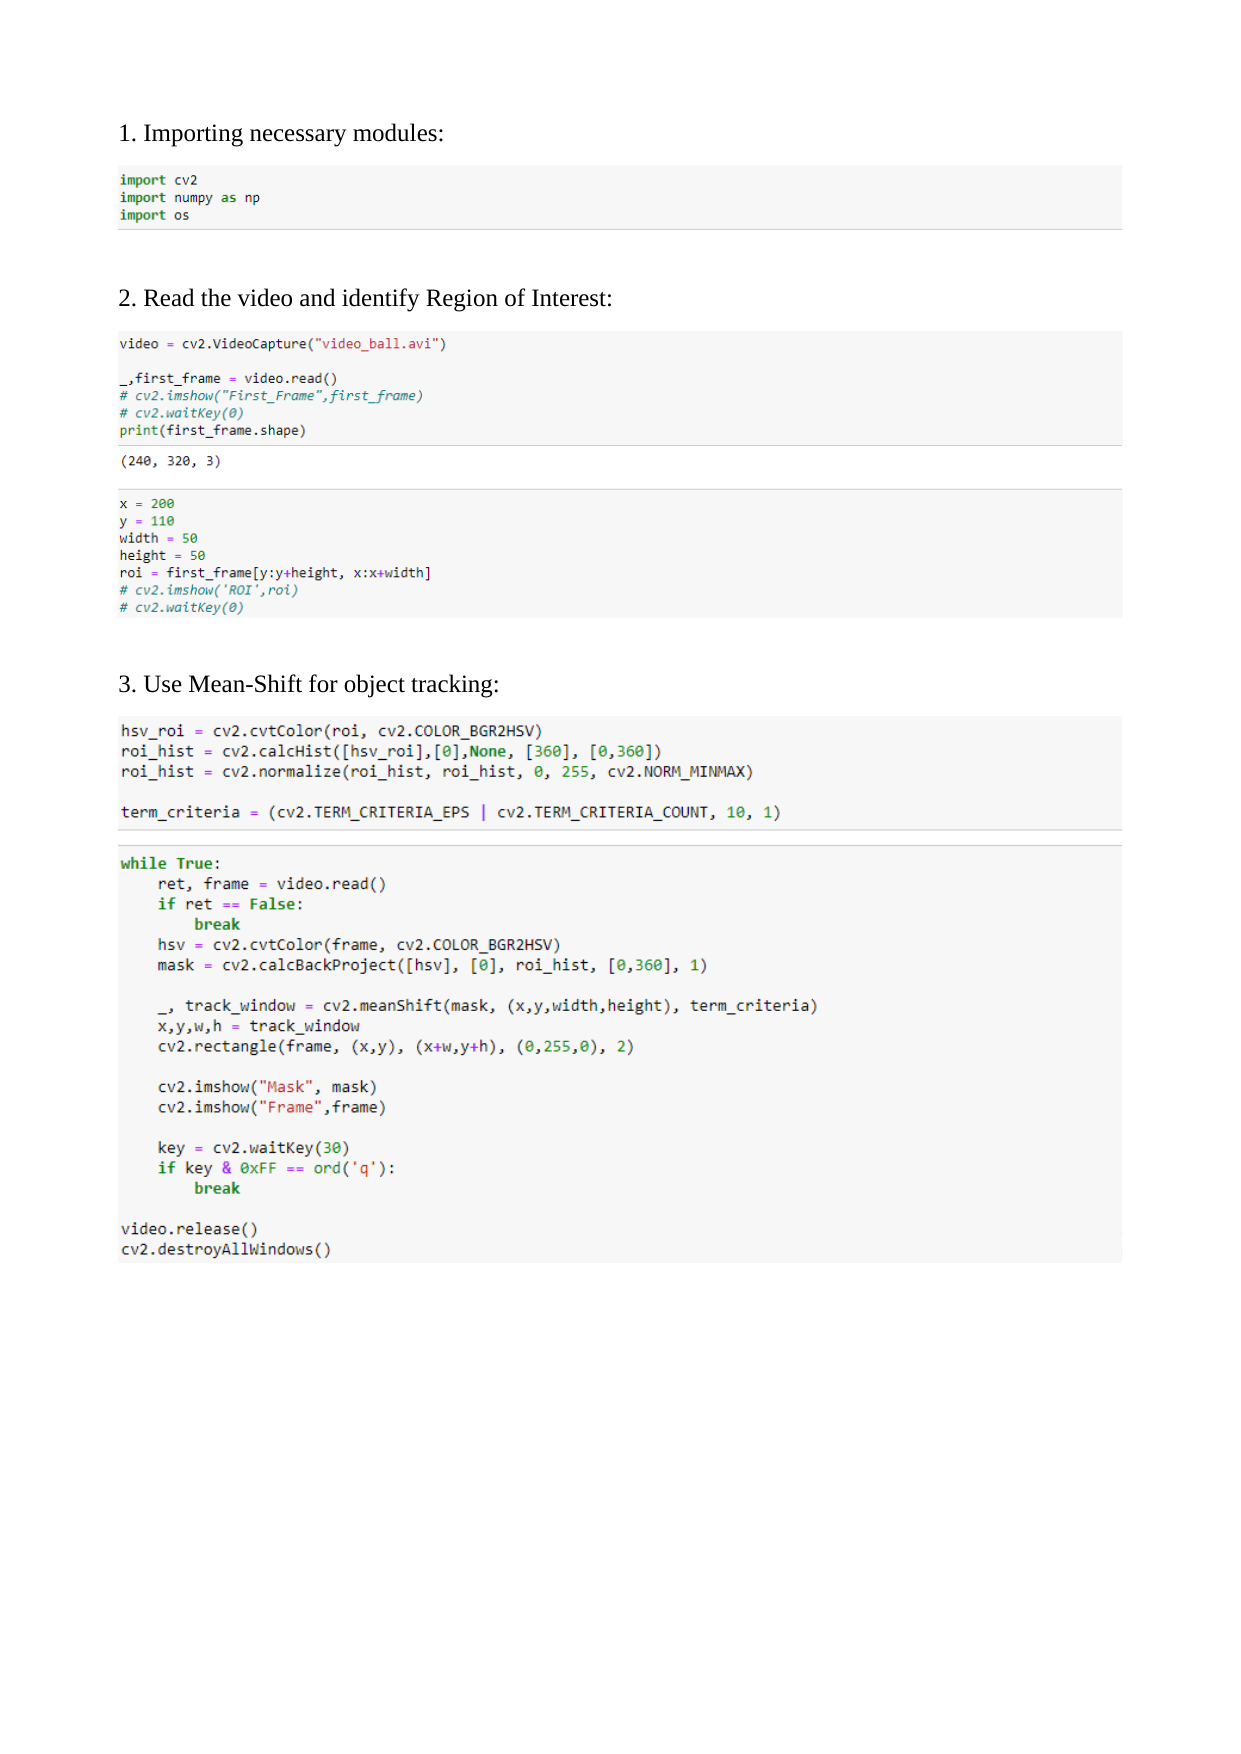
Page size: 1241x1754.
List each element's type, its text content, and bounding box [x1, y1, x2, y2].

picture [118, 716, 1123, 1263]
text 2. Read the video and identify Region of Interest: [118, 283, 1122, 312]
text 3. Use Mean-Shift for object tracking: [118, 669, 1122, 698]
picture [118, 331, 1123, 618]
picture [118, 165, 1123, 232]
text 1. Importing necessary modules: [118, 118, 1122, 147]
